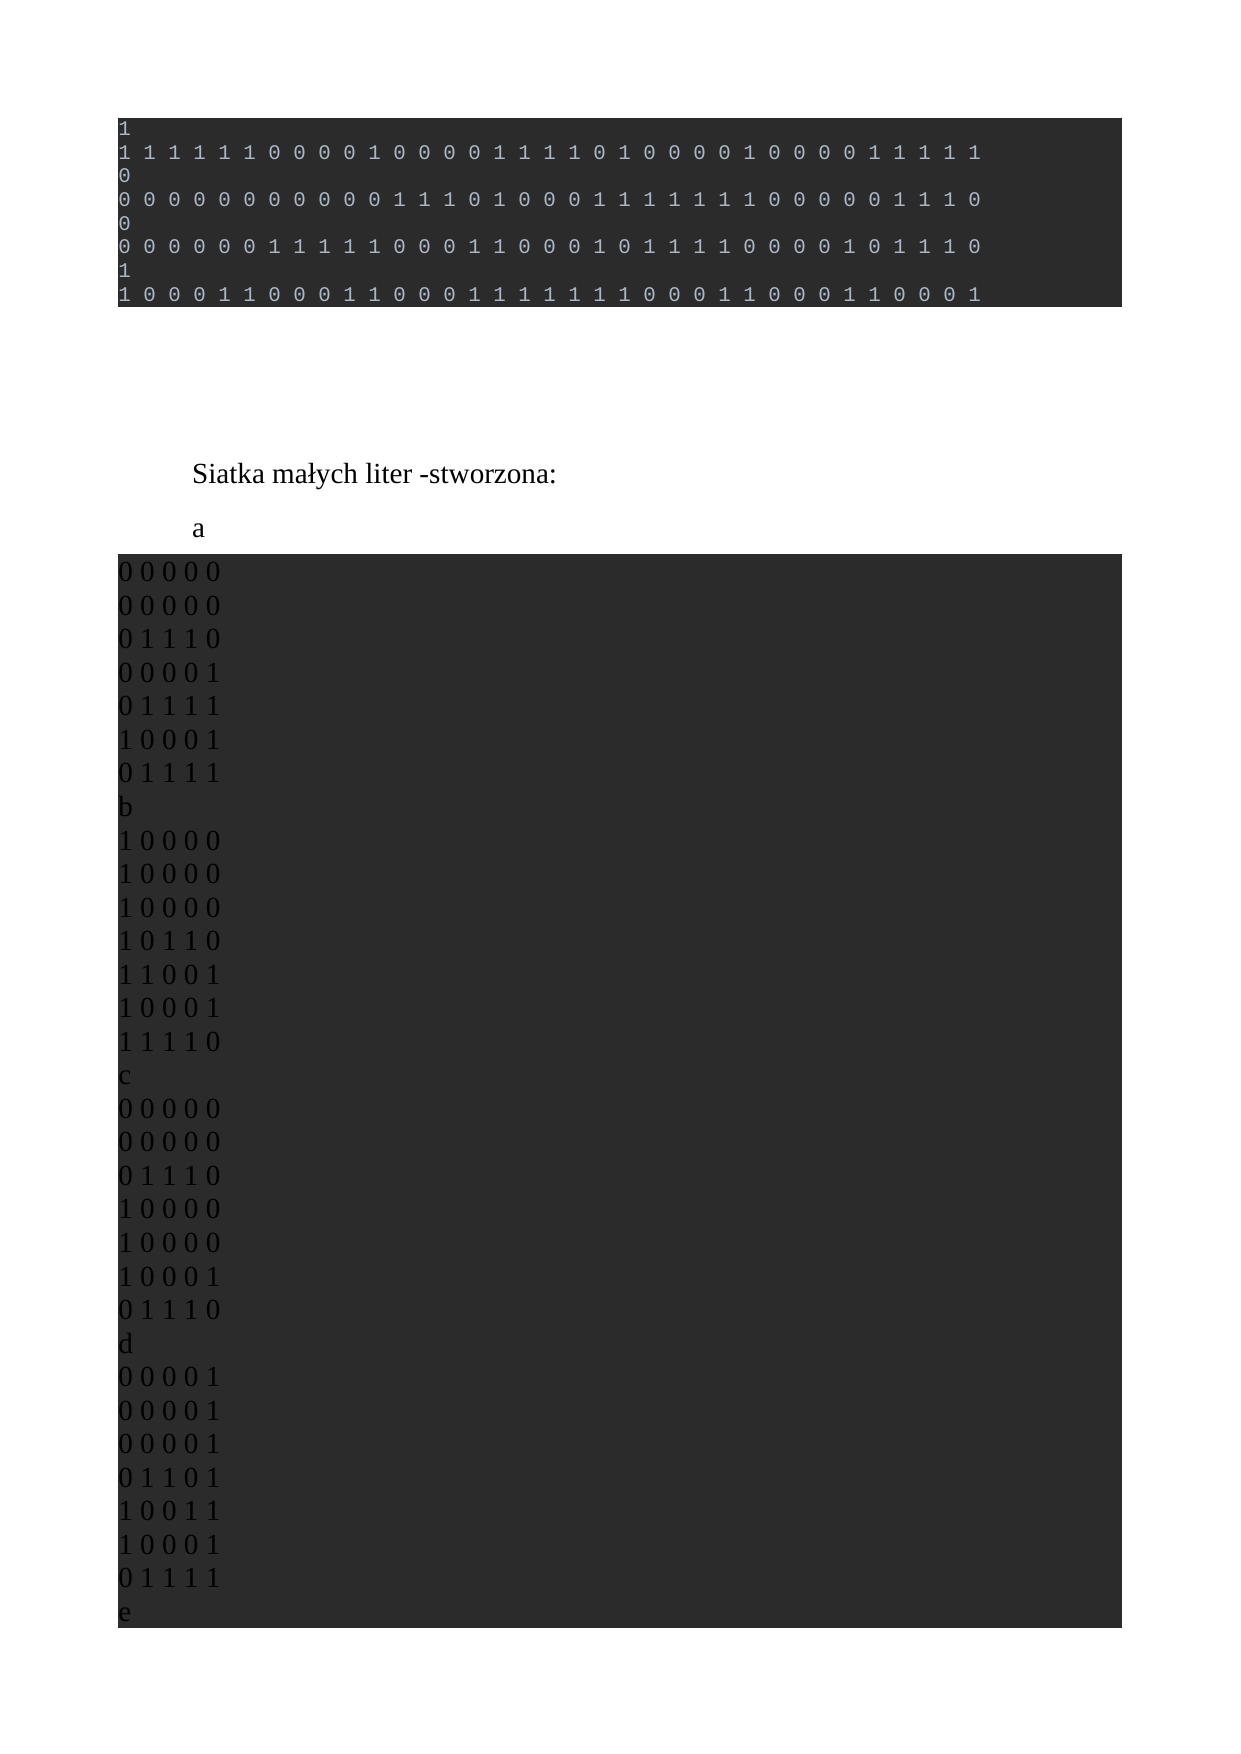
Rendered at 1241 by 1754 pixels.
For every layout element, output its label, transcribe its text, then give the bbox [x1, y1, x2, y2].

text e [118, 1594, 1122, 1628]
text 1 0 0 0 1 [118, 722, 1122, 756]
text 0 0 0 0 1 [118, 1426, 1122, 1460]
text 0 1 1 1 1 [118, 756, 1122, 789]
text 1 [118, 118, 1122, 142]
text 1 0 0 0 1 [118, 1527, 1122, 1561]
text 0 [118, 213, 1122, 236]
text a [192, 510, 1122, 544]
text 1 0 0 0 0 [118, 890, 1122, 923]
text 0 [118, 165, 1122, 189]
text 1 0 0 0 1 1 0 0 0 1 1 0 0 0 1 1 1 1 1 1 1 0 0 0 1 1 0 0 0 1 1 0 0 0 1 [118, 284, 1122, 307]
text 0 1 1 1 0 [118, 621, 1122, 655]
text 0 1 1 1 1 [118, 1561, 1122, 1594]
text 1 0 1 1 0 [118, 923, 1122, 957]
text 0 0 0 0 0 [118, 588, 1122, 621]
text 0 0 0 0 0 0 1 1 1 1 1 0 0 0 1 1 0 0 0 1 0 1 1 1 1 0 0 0 0 1 0 1 1 1 0 [118, 236, 1122, 260]
text 0 0 0 0 0 0 0 0 0 0 0 1 1 1 0 1 0 0 0 1 1 1 1 1 1 1 0 0 0 0 0 1 1 1 0 [118, 189, 1122, 213]
text 0 0 0 0 0 [118, 554, 1122, 588]
text 0 0 0 0 0 [118, 1091, 1122, 1124]
text 1 [118, 260, 1122, 284]
text 1 0 0 0 0 [118, 823, 1122, 856]
text 1 0 0 0 1 [118, 1259, 1122, 1292]
text 0 1 1 1 1 [118, 688, 1122, 722]
text 0 0 0 0 1 [118, 1393, 1122, 1426]
text 1 1 0 0 1 [118, 957, 1122, 990]
text 0 1 1 1 0 [118, 1158, 1122, 1192]
text d [118, 1326, 1122, 1359]
text 1 0 0 0 0 [118, 1192, 1122, 1225]
text 1 1 1 1 1 1 0 0 0 0 1 0 0 0 0 1 1 1 1 0 1 0 0 0 0 1 0 0 0 0 1 1 1 1 1 [118, 142, 1122, 165]
text 0 1 1 1 0 [118, 1292, 1122, 1326]
text 1 0 0 1 1 [118, 1493, 1122, 1527]
text 0 1 1 0 1 [118, 1460, 1122, 1493]
text 1 0 0 0 0 [118, 1225, 1122, 1259]
text 1 0 0 0 0 [118, 856, 1122, 890]
text 1 1 1 1 0 [118, 1024, 1122, 1057]
text 0 0 0 0 0 [118, 1124, 1122, 1158]
text 0 0 0 0 1 [118, 1359, 1122, 1393]
text b [118, 789, 1122, 823]
text Siatka małych liter -stworzona: [192, 456, 1122, 489]
text 1 0 0 0 1 [118, 990, 1122, 1024]
text c [118, 1057, 1122, 1091]
text 0 0 0 0 1 [118, 655, 1122, 688]
